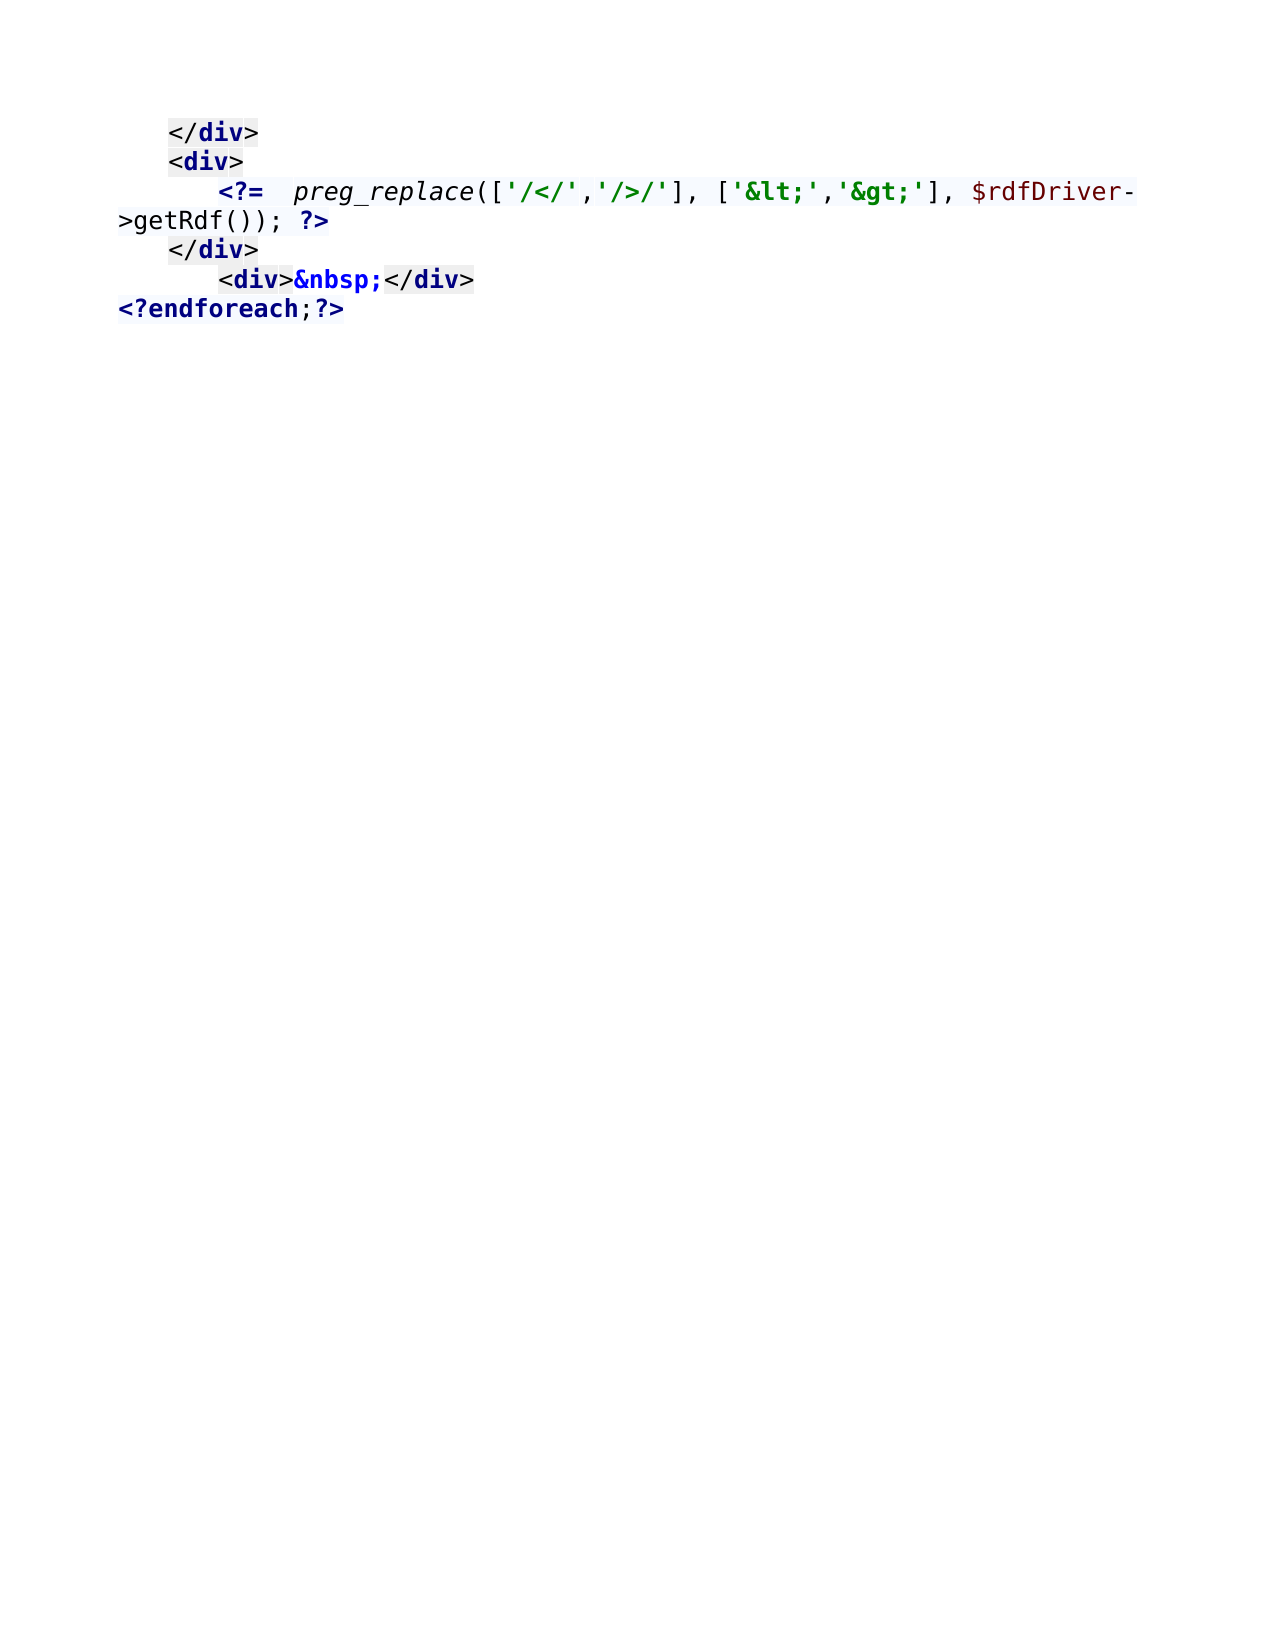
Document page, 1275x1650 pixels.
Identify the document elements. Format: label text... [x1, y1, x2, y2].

text <?= preg_replace(['/</','/>/'], ['&lt;','&gt;'], $rdfDriver->getRdf()); ?> [118, 177, 1157, 236]
text </div> [118, 236, 1157, 265]
text <?endforeach;?> [118, 295, 1157, 324]
text <div>&nbsp;</div> [118, 265, 1157, 295]
text <div> [118, 148, 1157, 177]
text </div> [118, 118, 1157, 148]
